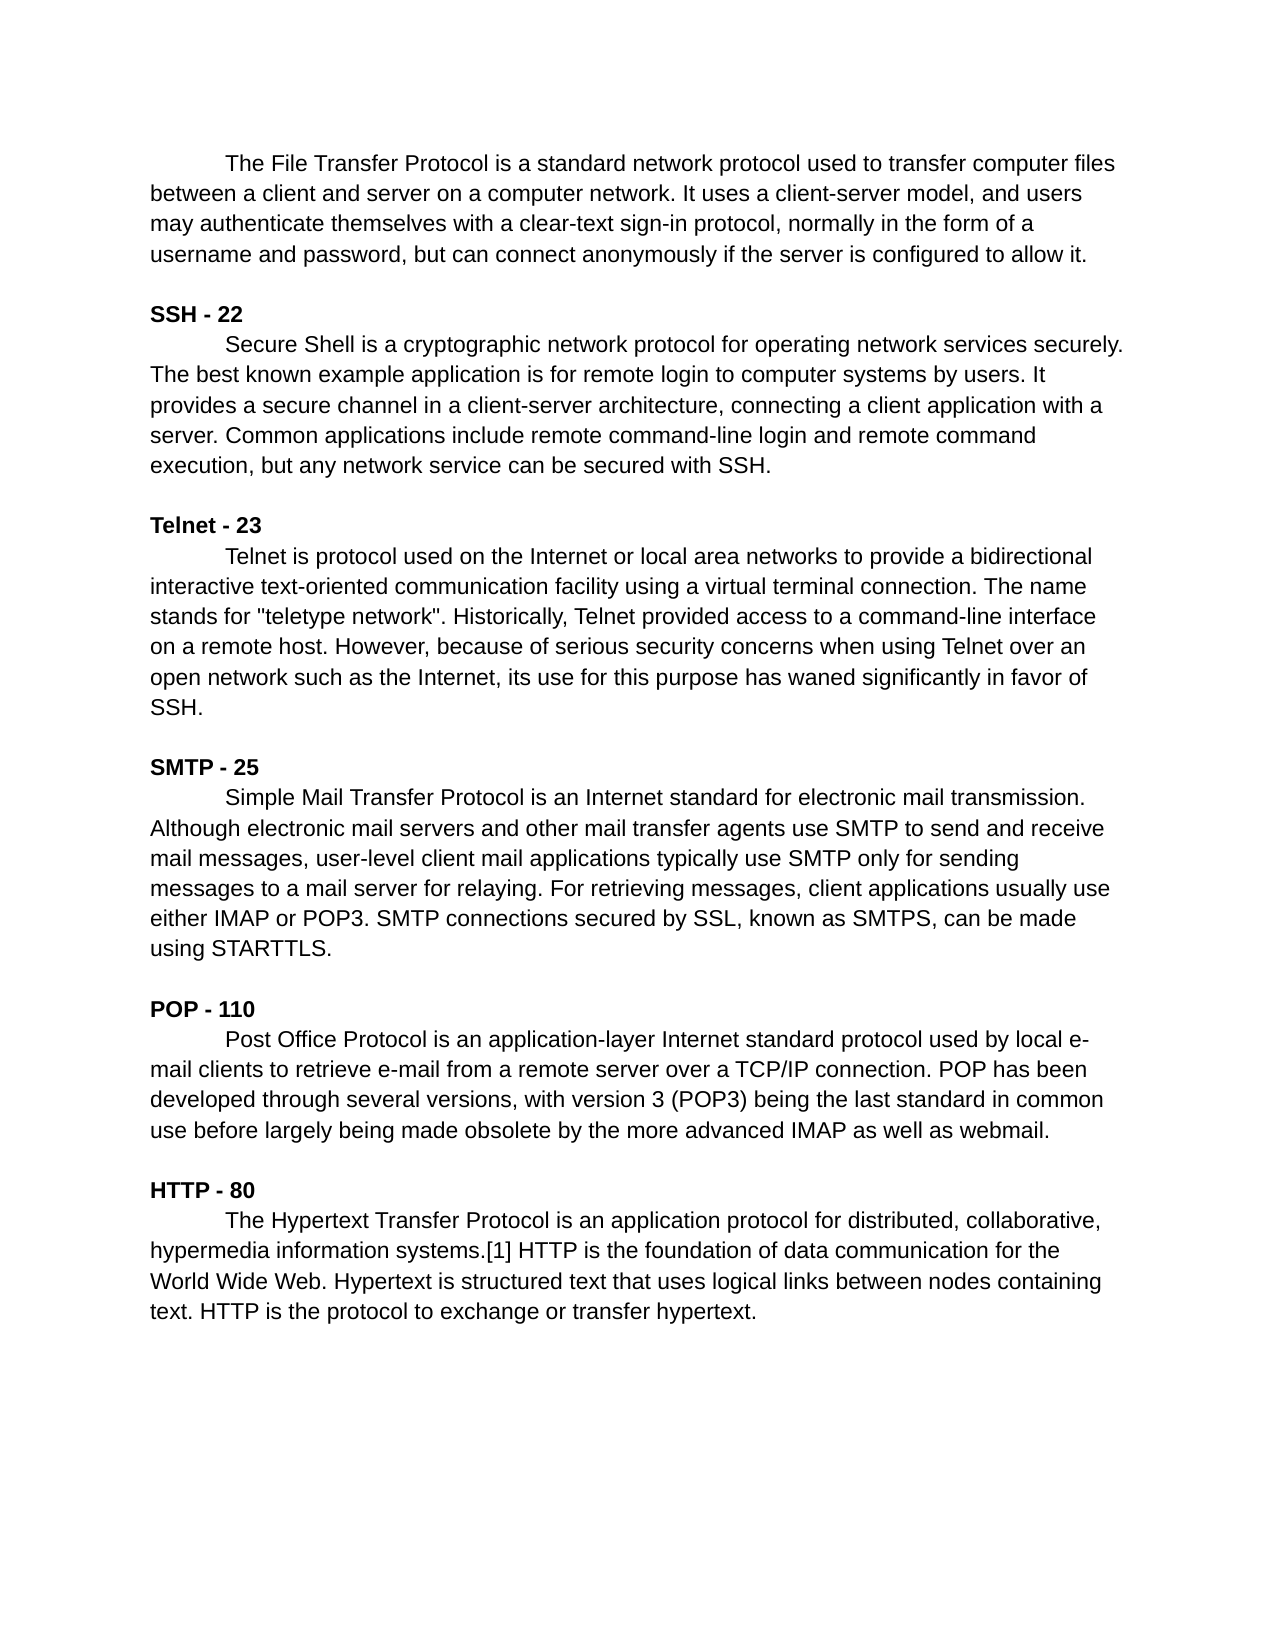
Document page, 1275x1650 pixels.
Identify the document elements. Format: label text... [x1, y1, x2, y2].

text The Hypertext Transfer Protocol is an application protocol for distributed, collaborative, hypermedia information systems.[1] HTTP is the foundation of data communication for the World Wide Web. Hypertext is structured text that uses logical links between nodes containing text. HTTP is the protocol to exchange or transfer hypertext. [150, 1207, 1125, 1324]
text SSH - 22 [150, 301, 1125, 327]
text The File Transfer Protocol is a standard network protocol used to transfer computer files between a client and server on a computer network. It uses a client-server model, and users may authenticate themselves with a clear-text sign-in protocol, normally in the form of a username and password, but can connect anonymously if the server is configured to allow it. [150, 150, 1125, 267]
text Post Office Protocol is an application-layer Internet standard protocol used by local e-mail clients to retrieve e-mail from a remote server over a TCP/IP connection. POP has been developed through several versions, with version 3 (POP3) being the last standard in common use before largely being made obsolete by the more advanced IMAP as well as webmail. [150, 1026, 1125, 1143]
text Telnet - 23 [150, 512, 1125, 539]
text POP - 110 [150, 996, 1125, 1022]
text HTTP - 80 [150, 1177, 1125, 1203]
text SMTP - 25 [150, 754, 1125, 781]
text Telnet is protocol used on the Internet or local area networks to provide a bidirectional interactive text-oriented communication facility using a virtual terminal connection. The name stands for "teletype network". Historically, Telnet provided access to a command-line interface on a remote host. However, because of serious security concerns when using Telnet over an open network such as the Internet, its use for this purpose has waned significantly in favor of SSH. [150, 543, 1125, 720]
text Simple Mail Transfer Protocol is an Internet standard for electronic mail transmission. Although electronic mail servers and other mail transfer agents use SMTP to send and receive mail messages, user-level client mail applications typically use SMTP only for sending messages to a mail server for relaying. For retrieving messages, client applications usually use either IMAP or POP3. SMTP connections secured by SSL, known as SMTPS, can be made using STARTTLS. [150, 784, 1125, 962]
text Secure Shell is a cryptographic network protocol for operating network services securely. The best known example application is for remote login to computer systems by users. It provides a secure channel in a client-server architecture, connecting a client application with a server. Common applications include remote command-line login and remote command execution, but any network service can be secured with SSH. [150, 331, 1125, 478]
